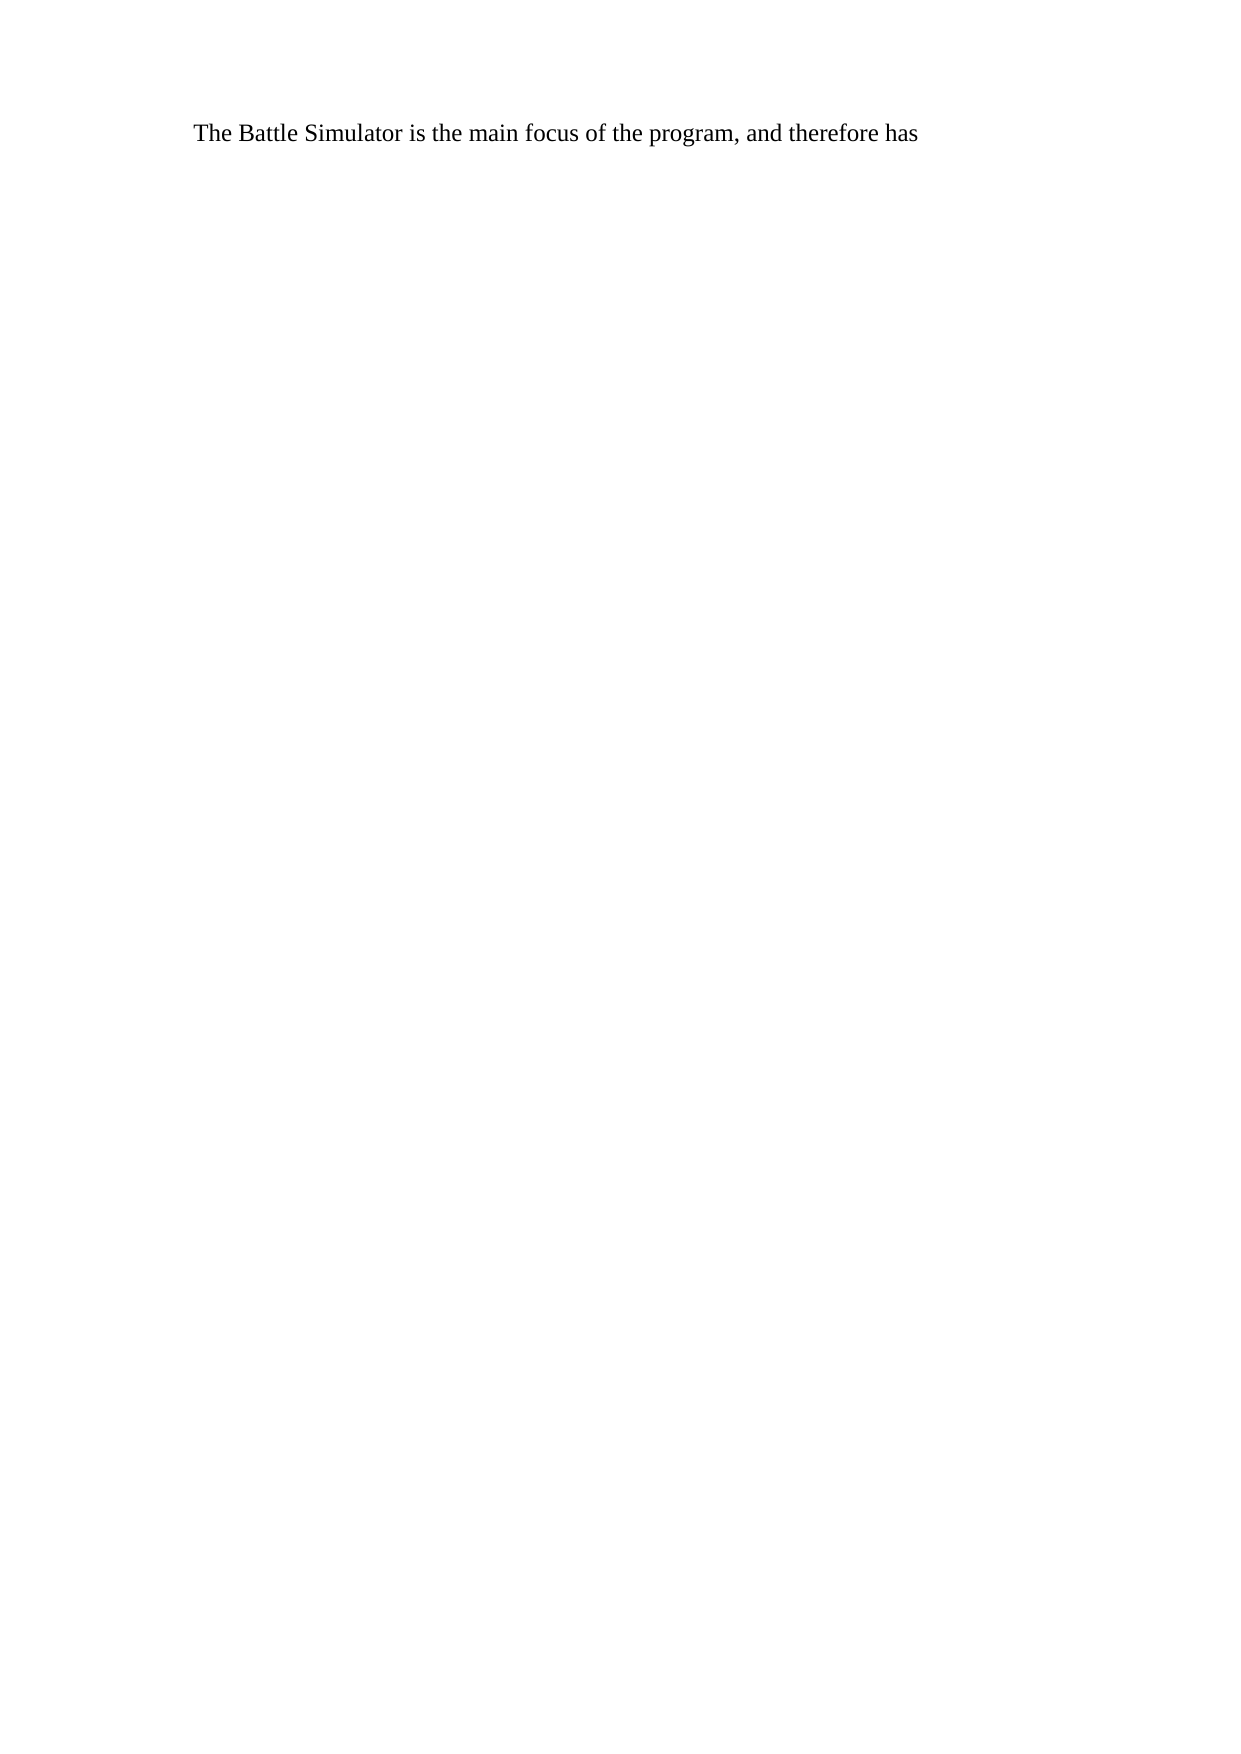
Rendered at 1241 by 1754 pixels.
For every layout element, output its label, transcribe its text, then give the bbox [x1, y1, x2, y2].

text The Battle Simulator is the main focus of the program, and therefore has [118, 118, 1122, 147]
